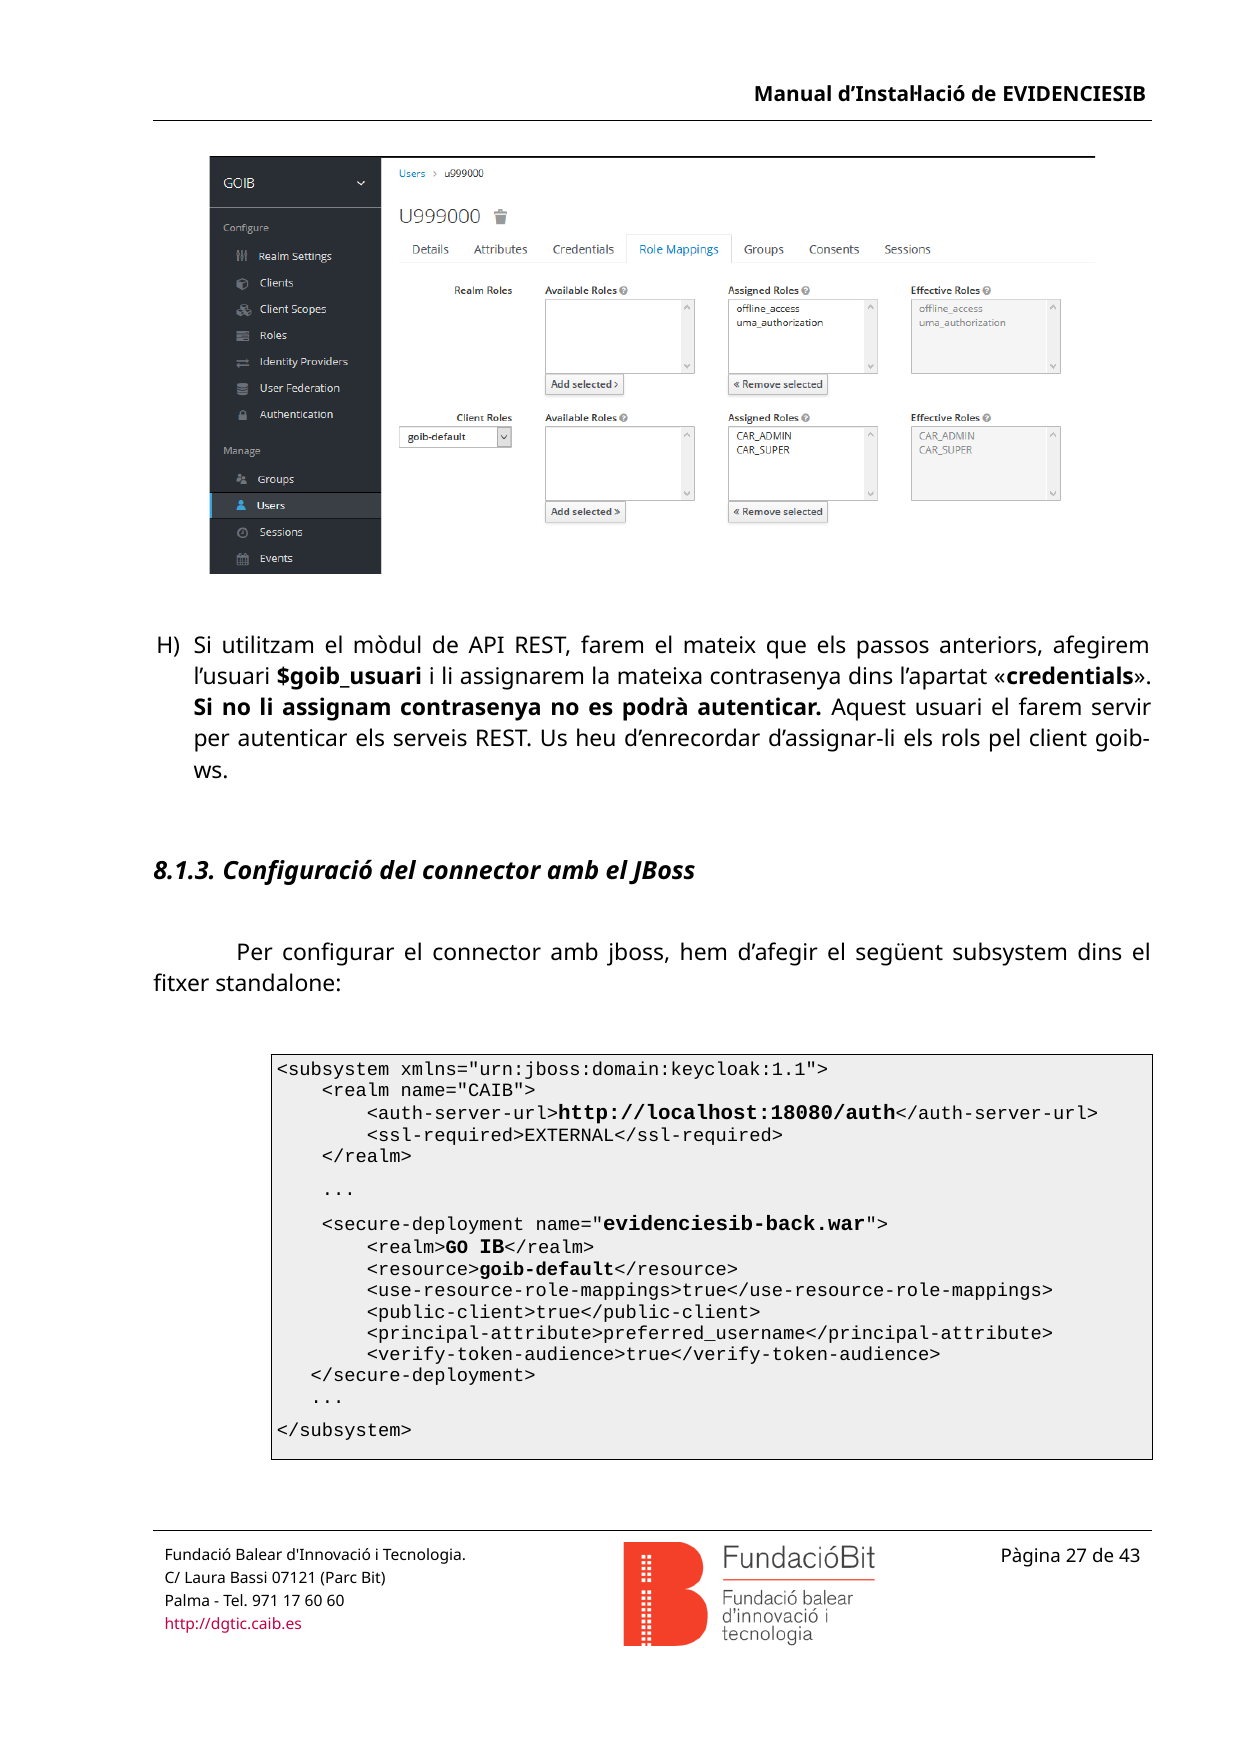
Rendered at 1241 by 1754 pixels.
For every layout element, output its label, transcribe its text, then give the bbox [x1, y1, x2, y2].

table_header <subsystem xmlns="urn:jboss:domain:keycloak:1.1"> <realm name="CAIB"> <auth-server-url>http://localhost:18080/auth</auth-server-url> <ssl-required>EXTERNAL</ssl-required> </realm> ... <secure-deployment name="evidenciesib-back.war"> <realm>GO IB</realm> <resource>goib-default</resource> <use-resource-role-mappings>true</use-resource-role-mappings> <public-client>true</public-client> <principal-attribute>preferred_username</principal-attribute> <verify-token-audience>true</verify-token-audience> </secure-deployment> ... </subsystem> [272, 1055, 1152, 1459]
text Per configurar el connector amb jboss, hem d’afegir el següent subsystem dins el fitxer standalone: [153, 936, 1152, 999]
picture [209, 156, 1096, 574]
subtitle Configuració del connector amb el JBoss [153, 853, 1152, 887]
picture [623, 1542, 875, 1646]
list Si utilitzam el mòdul de API REST, farem el mateix que els passos anteriors, afegirem l’usuari $goib_usuari i li assignarem la mateixa contrasenya dins l’apartat «credentials». Si no li assignam contrasenya no es podrà autenticar. Aquest usuari el farem servir per autenticar els serveis REST. Us heu d’enrecordar d’assignar-li els rols pel client goib-ws. [156, 628, 1152, 785]
